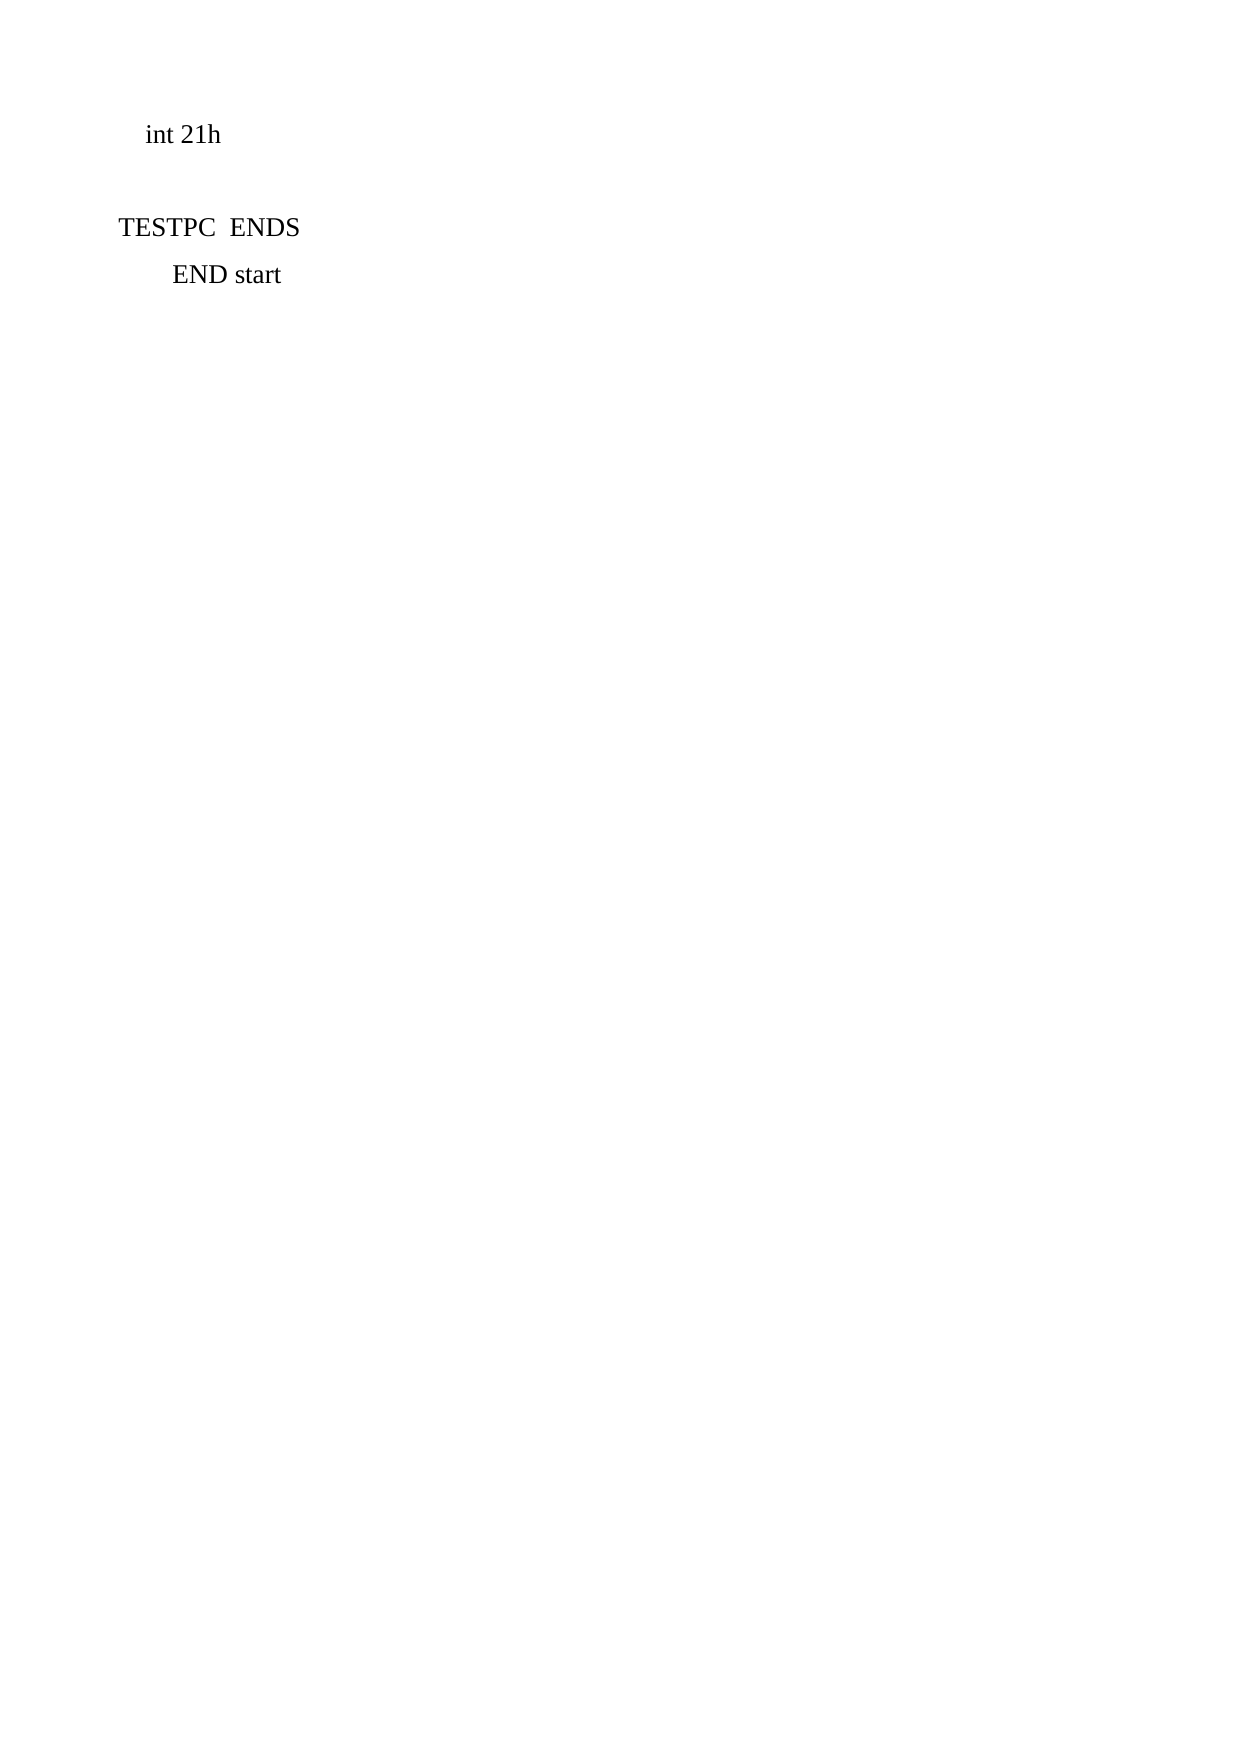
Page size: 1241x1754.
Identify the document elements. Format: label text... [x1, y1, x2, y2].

text TESTPC ENDS [118, 211, 1122, 243]
text END start [118, 258, 1122, 289]
text int 21h [118, 118, 1122, 149]
